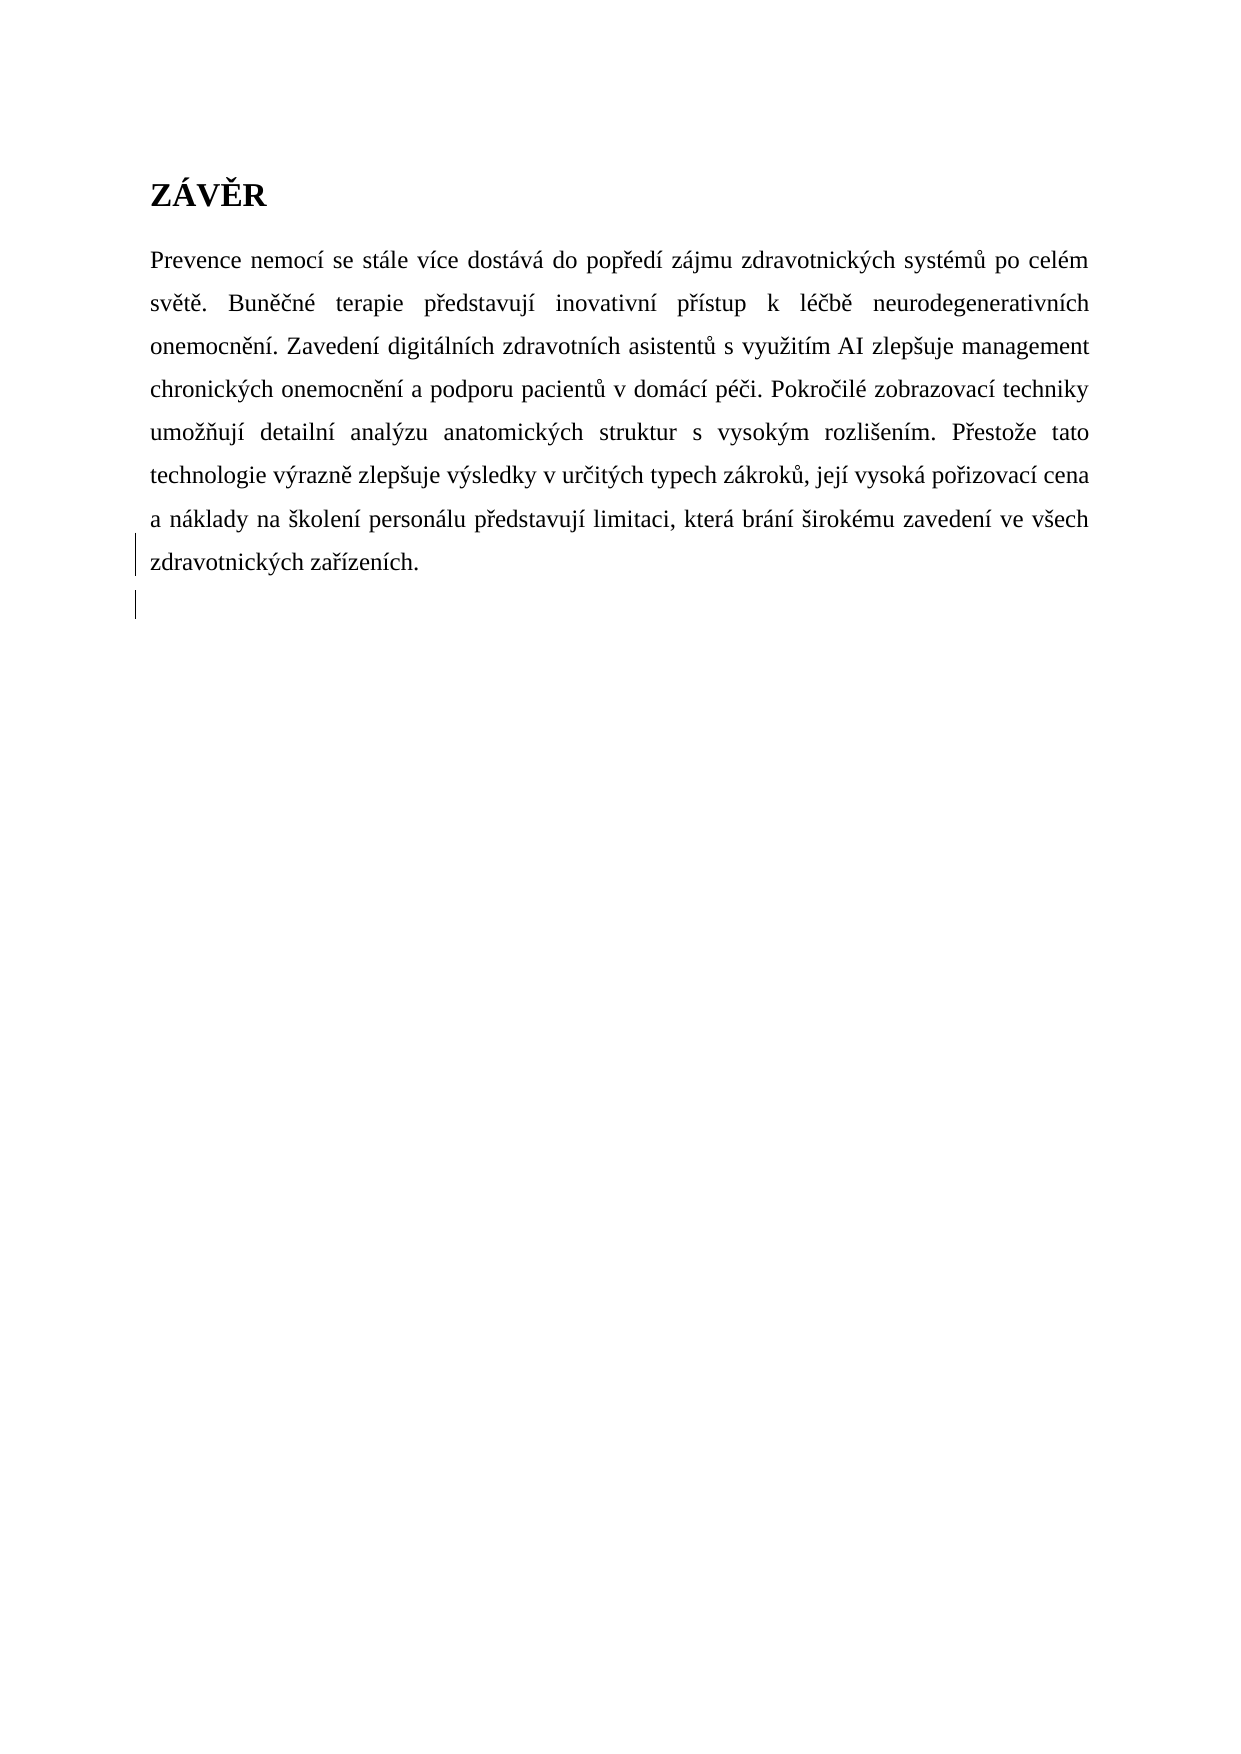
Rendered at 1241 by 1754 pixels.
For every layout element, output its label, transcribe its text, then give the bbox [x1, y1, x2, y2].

text Prevence nemocí se stále více dostává do popředí zájmu zdravotnických systémů po celém světě. Buněčné terapie představují inovativní přístup k léčbě neurodegenerativních onemocnění. Zavedení digitálních zdravotních asistentů s využitím AI zlepšuje management chronických onemocnění a podporu pacientů v domácí péči. Pokročilé zobrazovací techniky umožňují detailní analýzu anatomických struktur s vysokým rozlišením. Přestože tato technologie výrazně zlepšuje výsledky v určitých typech zákroků, její vysoká pořizovací cena a náklady na školení personálu představují limitaci, která brání širokému zavedení ve všech zdravotnických zařízeních. [150, 245, 1090, 576]
subtitle Závěr [150, 175, 1090, 213]
